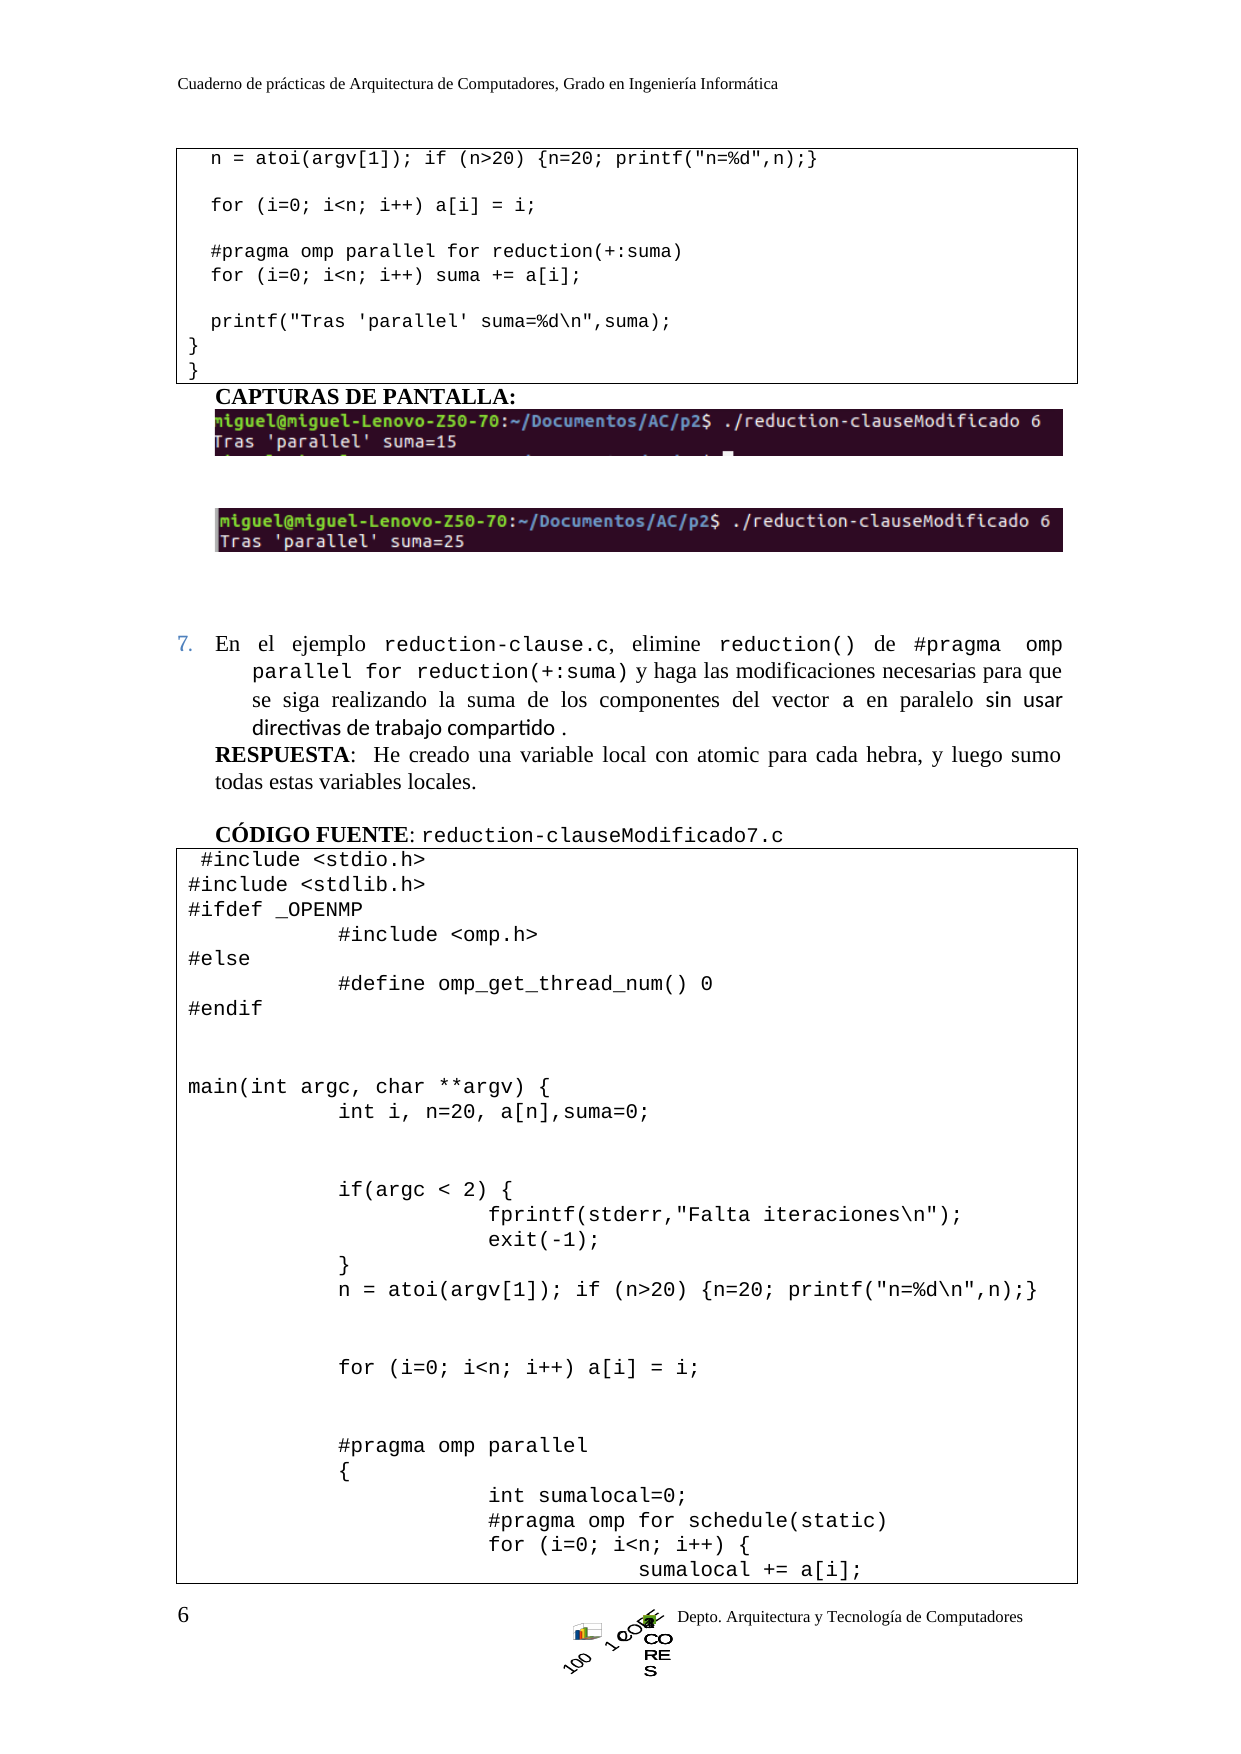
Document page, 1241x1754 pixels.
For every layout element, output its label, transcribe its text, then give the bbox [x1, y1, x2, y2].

list En el ejemplo reduction-clause.c, elimine reduction() de #pragma omp parallel for reduction(+:suma) y haga las modificaciones necesarias para que se siga realizando la suma de los componentes del vector a en paralelo sin usar directivas de trabajo compartido . [177, 630, 1063, 742]
picture [214, 508, 1063, 552]
picture [214, 409, 1063, 456]
table_header n = atoi(argv[1]); if (n>20) {n=20; printf("n=%d",n);} for (i=0; i<n; i++) a[i] = i; #pragma omp parallel for reduction(+:suma) for (i=0; i<n; i++) suma += a[i]; printf("Tras 'parallel' suma=%d\n",suma); } } [177, 149, 1077, 382]
text CÓDIGO FUENTE: reduction-clauseModificado7.c [215, 821, 1063, 848]
text CAPTURAS DE PANTALLA: [215, 384, 1063, 409]
table_header #include <stdio.h> #include <stdlib.h> #ifdef _OPENMP #include <omp.h> #else #define omp_get_thread_num() 0 #endif main(int argc, char **argv) { int i, n=20, a[n],suma=0; if(argc < 2) { fprintf(stderr,"Falta iteraciones\n"); exit(-1); } n = atoi(argv[1]); if (n>20) {n=20; printf("n=%d\n",n);} for (i=0; i<n; i++) a[i] = i; #pragma omp parallel { int sumalocal=0; #pragma omp for schedule(static) for (i=0; i<n; i++) { sumalocal += a[i]; [177, 849, 1077, 1583]
text RESPUESTA: He creado una variable local con atomic para cada hebra, y luego sumo todas estas variables locales. [215, 742, 1063, 794]
